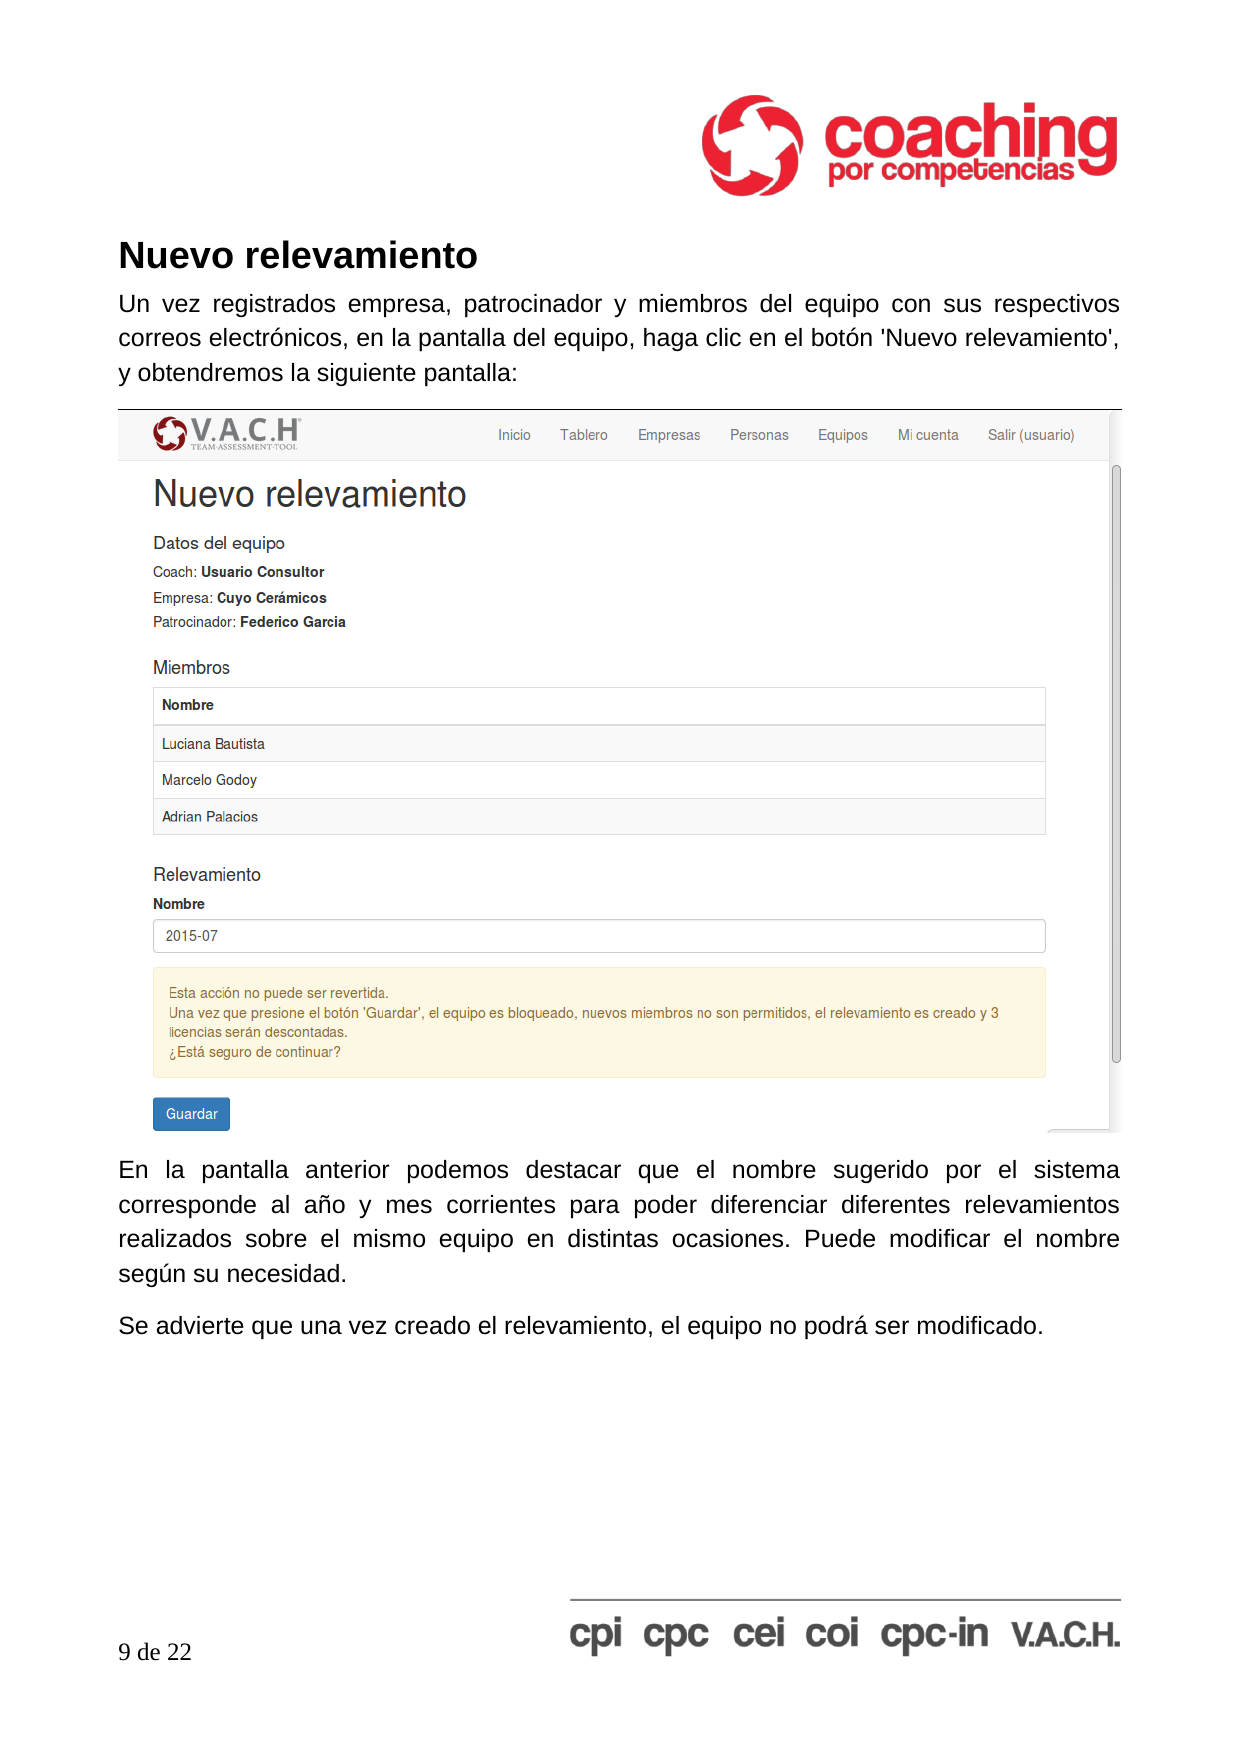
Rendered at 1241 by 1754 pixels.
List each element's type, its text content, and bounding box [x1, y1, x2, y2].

text En la pantalla anterior podemos destacar que el nombre sugerido por el sistema corresponde al año y mes corrientes para poder diferenciar diferentes relevamientos realizados sobre el mismo equipo en distintas ocasiones. Puede modificar el nombre según su necesidad. [118, 1156, 1122, 1288]
picture [695, 88, 1123, 203]
text Se advierte que una vez creado el relevamiento, el equipo no podrá ser modificado. [118, 1311, 1122, 1340]
text Un vez registrados empresa, patrocinador y miembros del equipo con sus respectivos correos electrónicos, en la pantalla del equipo, haga clic en el botón 'Nuevo relevamiento', y obtendremos la siguiente pantalla: [118, 289, 1122, 386]
subtitle Nuevo relevamiento [118, 232, 1122, 276]
picture [565, 1597, 1123, 1660]
picture [118, 409, 1123, 1133]
